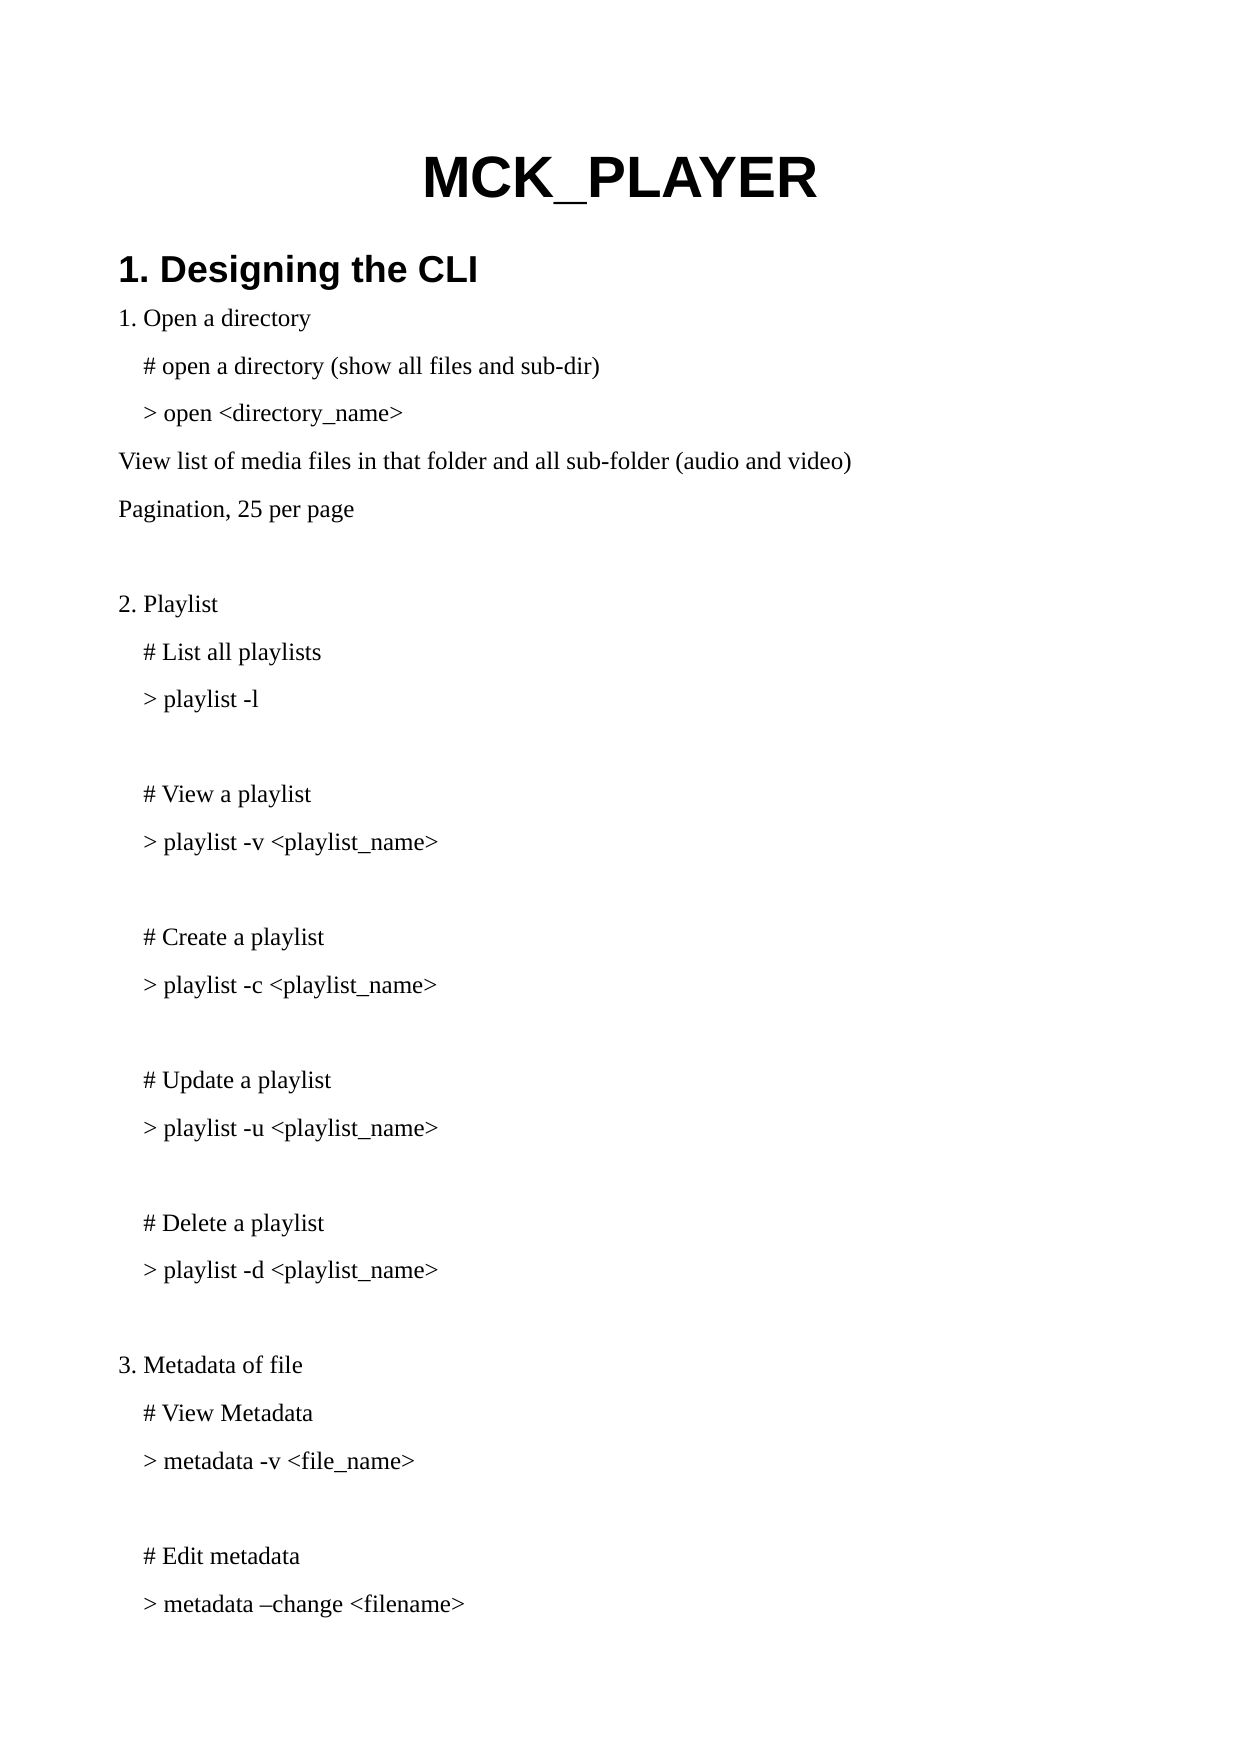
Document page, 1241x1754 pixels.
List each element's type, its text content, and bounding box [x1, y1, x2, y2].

text > playlist -d <playlist_name> [118, 1255, 1122, 1284]
text # Delete a playlist [118, 1208, 1122, 1237]
text 1. Open a directory [118, 303, 1122, 332]
text > playlist -v <playlist_name> [118, 827, 1122, 856]
text 2. Playlist [118, 589, 1122, 618]
text > open <directory_name> [118, 398, 1122, 427]
text # Edit metadata [118, 1541, 1122, 1570]
text > metadata -v <file_name> [118, 1446, 1122, 1474]
text # Update a playlist [118, 1065, 1122, 1094]
text > playlist -c <playlist_name> [118, 970, 1122, 998]
text # Create a playlist [118, 922, 1122, 951]
subtitle 1. Designing the CLI [118, 248, 1122, 291]
text View list of media files in that folder and all sub-folder (audio and video) [118, 446, 1122, 475]
text Pagination, 25 per page [118, 494, 1122, 522]
text # open a directory (show all files and sub-dir) [118, 351, 1122, 380]
text > metadata –change <filename> [118, 1589, 1122, 1617]
text # List all playlists [118, 637, 1122, 665]
title MCK_PLAYER [118, 143, 1122, 210]
text # View a playlist [118, 779, 1122, 808]
text > playlist -u <playlist_name> [118, 1113, 1122, 1141]
text # View Metadata [118, 1398, 1122, 1427]
text 3. Metadata of file [118, 1351, 1122, 1379]
text > playlist -l [118, 684, 1122, 713]
